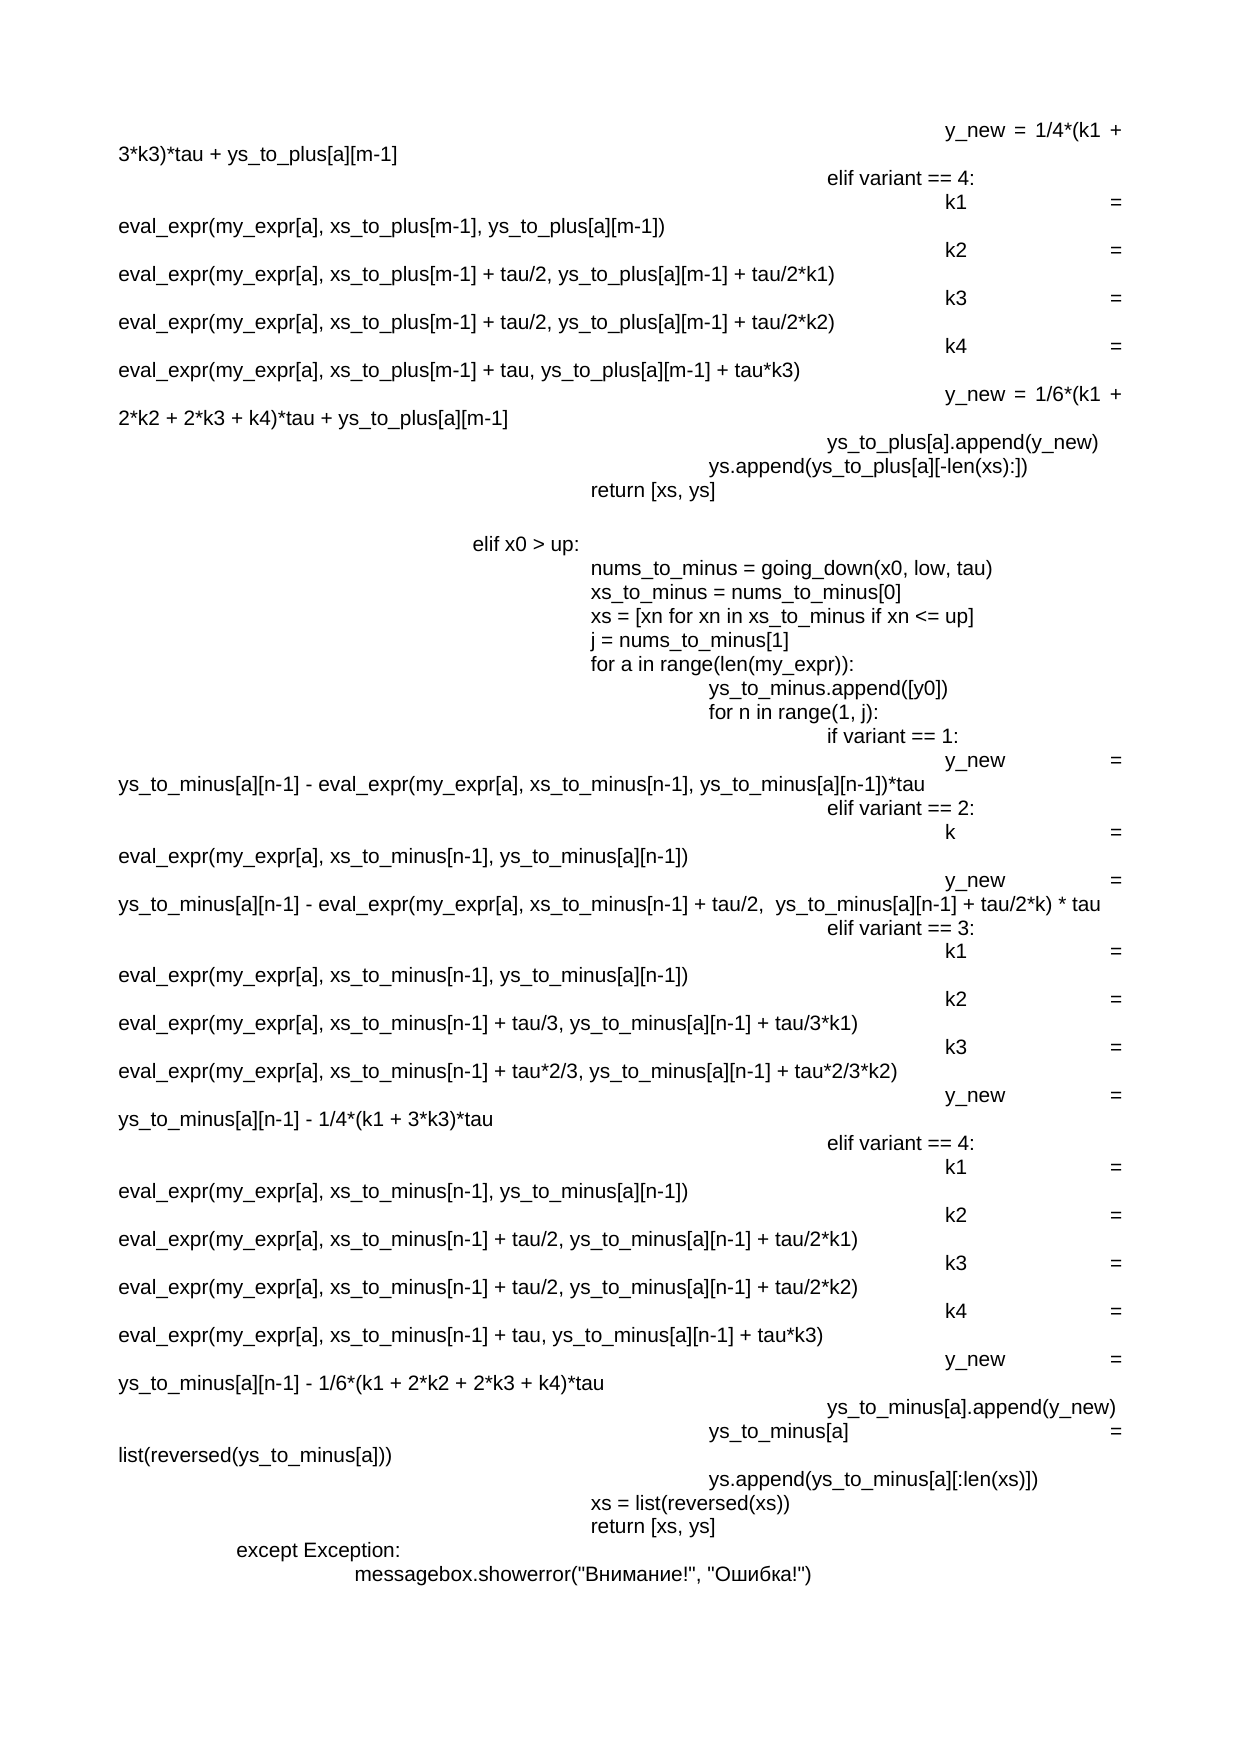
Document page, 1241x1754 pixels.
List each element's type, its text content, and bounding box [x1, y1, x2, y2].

text j = nums_to_minus[1] [118, 628, 1122, 652]
text except Exception: [118, 1538, 1122, 1562]
text y_new = 1/4*(k1 + 3*k3)*tau + ys_to_plus[a][m-1] [118, 118, 1122, 166]
text ys.append(ys_to_plus[a][-len(xs):]) [118, 453, 1122, 477]
text k4 = eval_expr(my_expr[a], xs_to_minus[n-1] + tau, ys_to_minus[a][n-1] + tau*k3) [118, 1299, 1122, 1347]
text k4 = eval_expr(my_expr[a], xs_to_plus[m-1] + tau, ys_to_plus[a][m-1] + tau*k3) [118, 334, 1122, 382]
text ys_to_minus.append([y0]) [118, 676, 1122, 700]
text k1 = eval_expr(my_expr[a], xs_to_minus[n-1], ys_to_minus[a][n-1]) [118, 939, 1122, 987]
text return [xs, ys] [118, 1514, 1122, 1538]
text if variant == 1: [118, 724, 1122, 748]
text k1 = eval_expr(my_expr[a], xs_to_minus[n-1], ys_to_minus[a][n-1]) [118, 1155, 1122, 1203]
text y_new = 1/6*(k1 + 2*k2 + 2*k3 + k4)*tau + ys_to_plus[a][m-1] [118, 382, 1122, 429]
text elif variant == 4: [118, 166, 1122, 190]
text nums_to_minus = going_down(x0, low, tau) [118, 556, 1122, 580]
text k3 = eval_expr(my_expr[a], xs_to_minus[n-1] + tau*2/3, ys_to_minus[a][n-1] + tau*2/3*k2) [118, 1035, 1122, 1083]
text k2 = eval_expr(my_expr[a], xs_to_plus[m-1] + tau/2, ys_to_plus[a][m-1] + tau/2*k1) [118, 238, 1122, 286]
text k = eval_expr(my_expr[a], xs_to_minus[n-1], ys_to_minus[a][n-1]) [118, 819, 1122, 867]
text ys_to_minus[a] = list(reversed(ys_to_minus[a])) [118, 1418, 1122, 1466]
text for n in range(1, j): [118, 700, 1122, 724]
text elif x0 > up: [118, 532, 1122, 556]
text k2 = eval_expr(my_expr[a], xs_to_minus[n-1] + tau/2, ys_to_minus[a][n-1] + tau/2*k1) [118, 1203, 1122, 1251]
text y_new = ys_to_minus[a][n-1] - 1/4*(k1 + 3*k3)*tau [118, 1083, 1122, 1131]
text xs_to_minus = nums_to_minus[0] [118, 580, 1122, 604]
text y_new = ys_to_minus[a][n-1] - eval_expr(my_expr[a], xs_to_minus[n-1], ys_to_minus[a][n-1])*tau [118, 748, 1122, 796]
text k3 = eval_expr(my_expr[a], xs_to_minus[n-1] + tau/2, ys_to_minus[a][n-1] + tau/2*k2) [118, 1251, 1122, 1299]
text y_new = ys_to_minus[a][n-1] - eval_expr(my_expr[a], xs_to_minus[n-1] + tau/2, ys_to_minus[a][n-1] + tau/2*k) * tau [118, 867, 1122, 915]
text elif variant == 4: [118, 1131, 1122, 1155]
text for a in range(len(my_expr)): [118, 652, 1122, 676]
text ys.append(ys_to_minus[a][:len(xs)]) [118, 1466, 1122, 1490]
text ys_to_minus[a].append(y_new) [118, 1394, 1122, 1418]
text elif variant == 3: [118, 915, 1122, 939]
text elif variant == 2: [118, 796, 1122, 819]
text ys_to_plus[a].append(y_new) [118, 429, 1122, 453]
text xs = [xn for xn in xs_to_minus if xn <= up] [118, 604, 1122, 628]
text messagebox.showerror("Внимание!", "Ошибка!") [118, 1562, 1122, 1586]
text xs = list(reversed(xs)) [118, 1490, 1122, 1514]
text k3 = eval_expr(my_expr[a], xs_to_plus[m-1] + tau/2, ys_to_plus[a][m-1] + tau/2*k2) [118, 286, 1122, 334]
text return [xs, ys] [118, 477, 1122, 501]
text k1 = eval_expr(my_expr[a], xs_to_plus[m-1], ys_to_plus[a][m-1]) [118, 190, 1122, 238]
text k2 = eval_expr(my_expr[a], xs_to_minus[n-1] + tau/3, ys_to_minus[a][n-1] + tau/3*k1) [118, 987, 1122, 1035]
text y_new = ys_to_minus[a][n-1] - 1/6*(k1 + 2*k2 + 2*k3 + k4)*tau [118, 1347, 1122, 1394]
